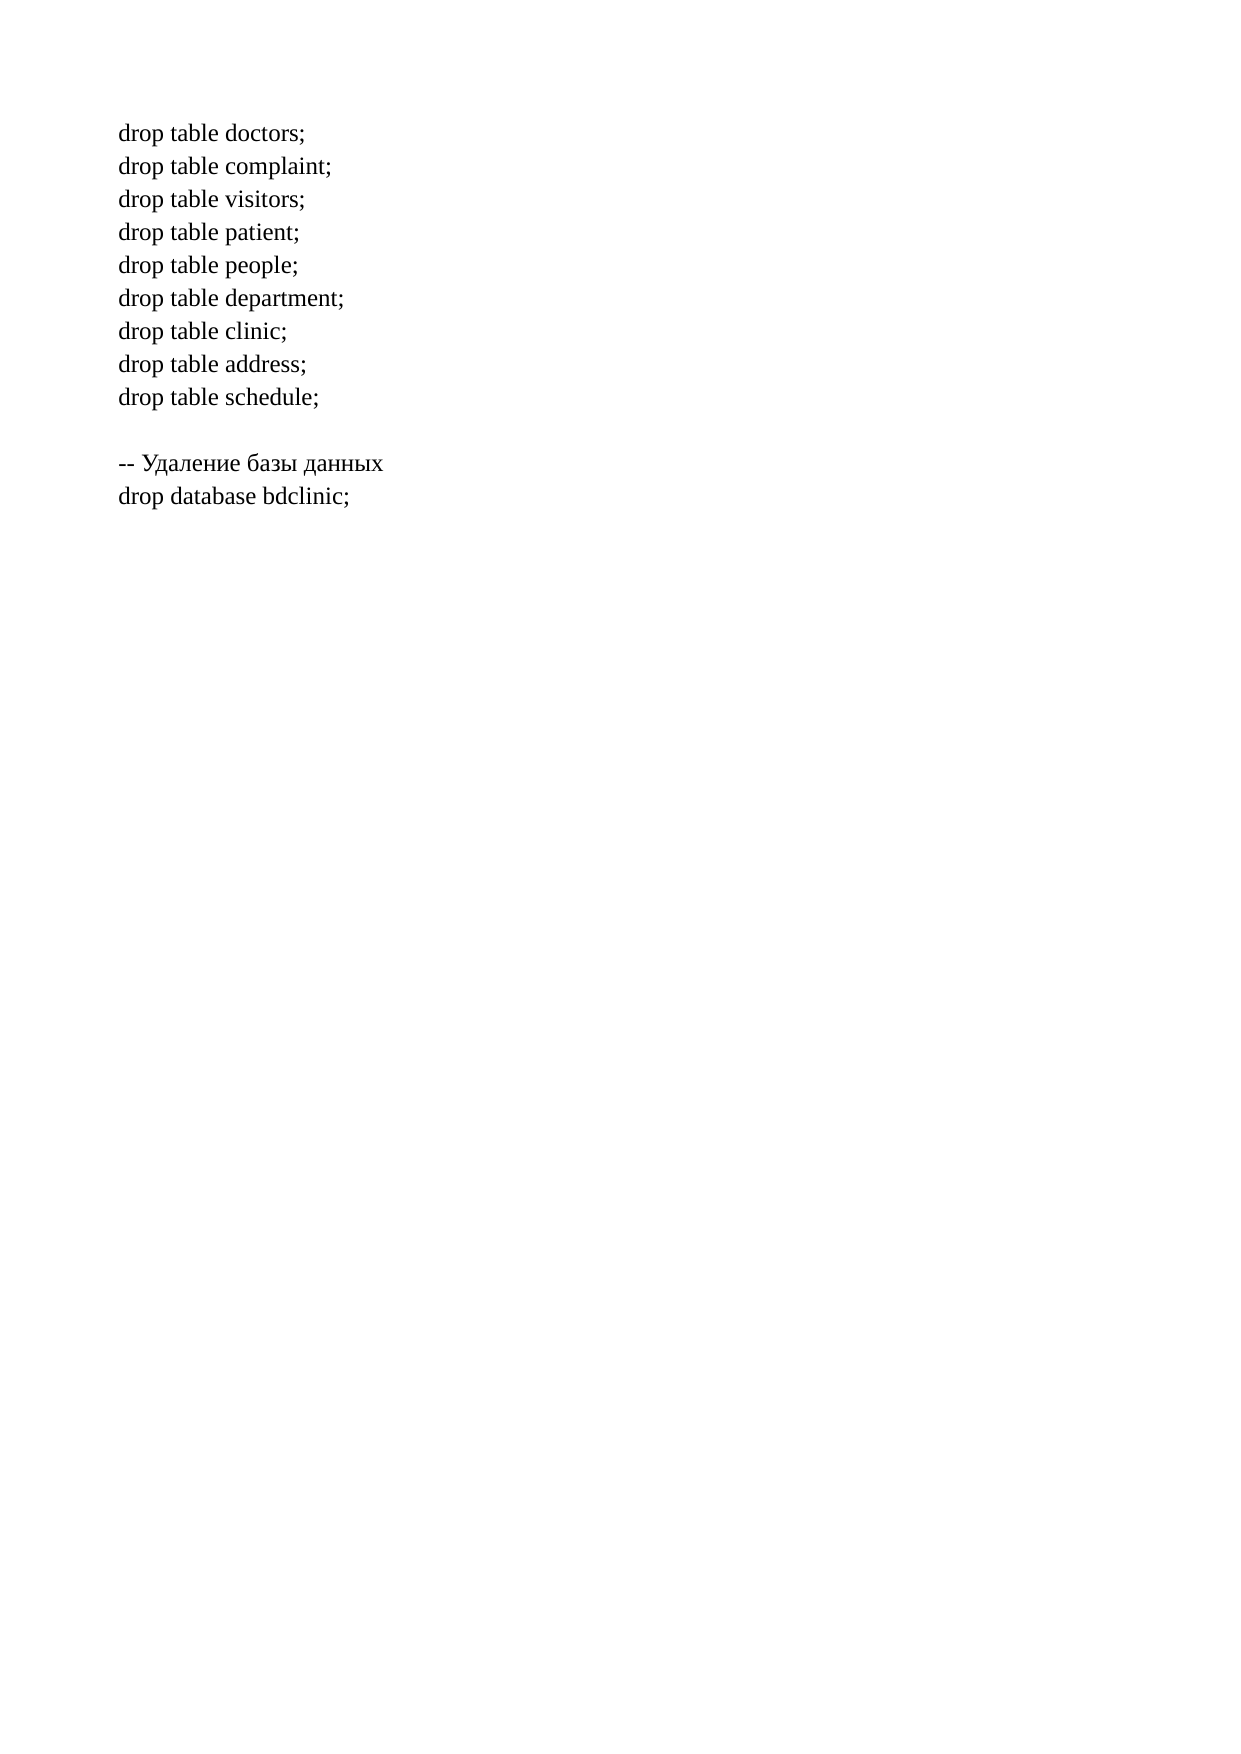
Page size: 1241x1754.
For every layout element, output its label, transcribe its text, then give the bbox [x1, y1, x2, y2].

text drop table doctors; drop table complaint; drop table visitors; drop table patient; drop table people; drop table department; drop table clinic; drop table address; drop table schedule; -- Удаление базы данных drop database bdclinic; [118, 118, 1122, 510]
